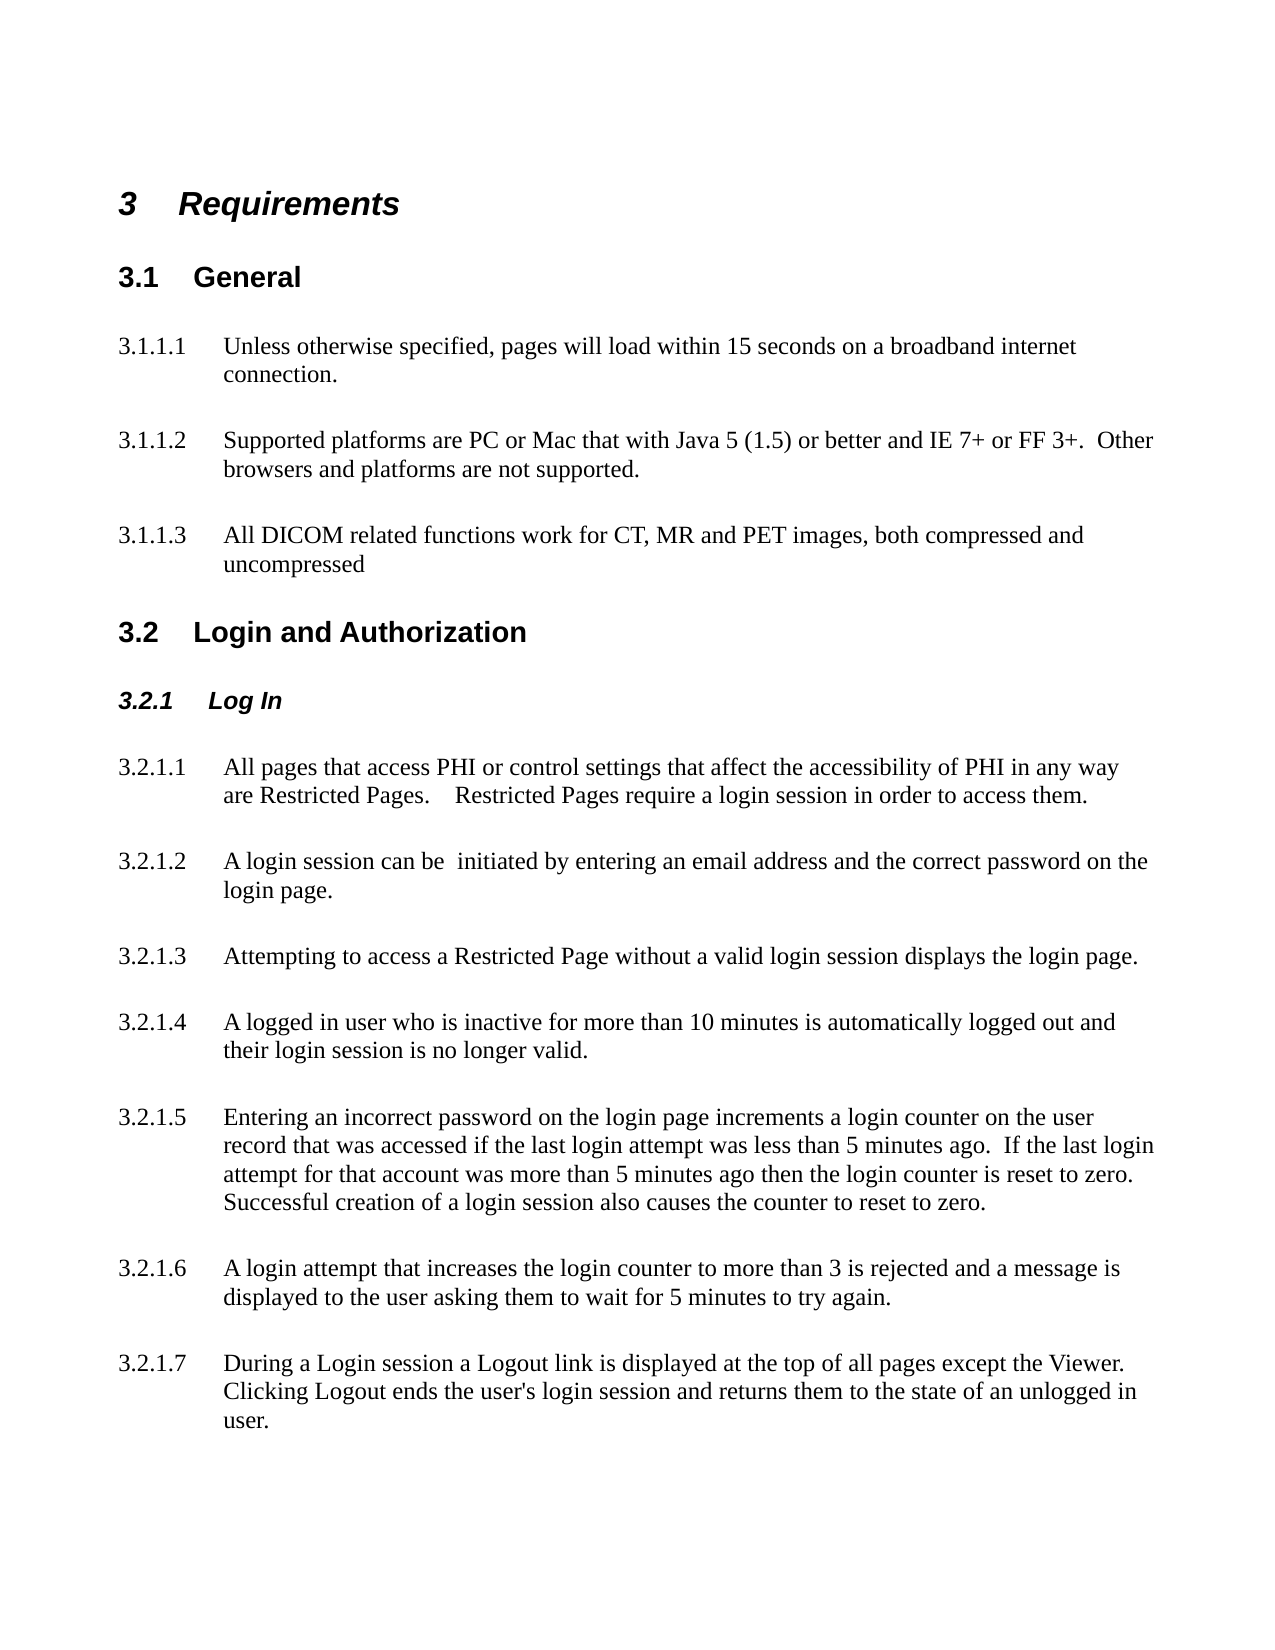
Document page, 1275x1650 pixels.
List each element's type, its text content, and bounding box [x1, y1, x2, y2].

subtitle General [118, 260, 1157, 294]
subtitle During a Login session a Logout link is displayed at the top of all pages except the Viewer. Clicking Logout ends the user's login session and returns them to the state of an unlogged in user. [118, 1348, 1157, 1434]
subtitle A login session can be initiated by entering an email address and the correct password on the login page. [118, 847, 1157, 904]
subtitle A logged in user who is inactive for more than 10 minutes is automatically logged out and their login session is no longer valid. [118, 1007, 1157, 1064]
subtitle All DICOM related functions work for CT, MR and PET images, both compressed and uncompressed [118, 520, 1157, 577]
subtitle Requirements [118, 184, 1157, 223]
subtitle A login attempt that increases the login counter to more than 3 is rejected and a message is displayed to the user asking them to wait for 5 minutes to try again. [118, 1253, 1157, 1311]
subtitle Login and Authorization [118, 615, 1157, 648]
subtitle All pages that access PHI or control settings that affect the accessibility of PHI in any way are Restricted Pages. Restricted Pages require a login session in order to access them. [118, 752, 1157, 809]
subtitle Log In [118, 686, 1157, 714]
subtitle Supported platforms are PC or Mac that with Java 5 (1.5) or better and IE 7+ or FF 3+. Other browsers and platforms are not supported. [118, 426, 1157, 483]
subtitle Unless otherwise specified, pages will load within 15 seconds on a broadband internet connection. [118, 331, 1157, 388]
subtitle Attempting to access a Restricted Page without a valid login session displays the login page. [118, 941, 1157, 970]
subtitle Entering an incorrect password on the login page increments a login counter on the user record that was accessed if the last login attempt was less than 5 minutes ago. If the last login attempt for that account was more than 5 minutes ago then the login counter is reset to zero. Successful creation of a login session also causes the counter to reset to zero. [118, 1102, 1157, 1216]
